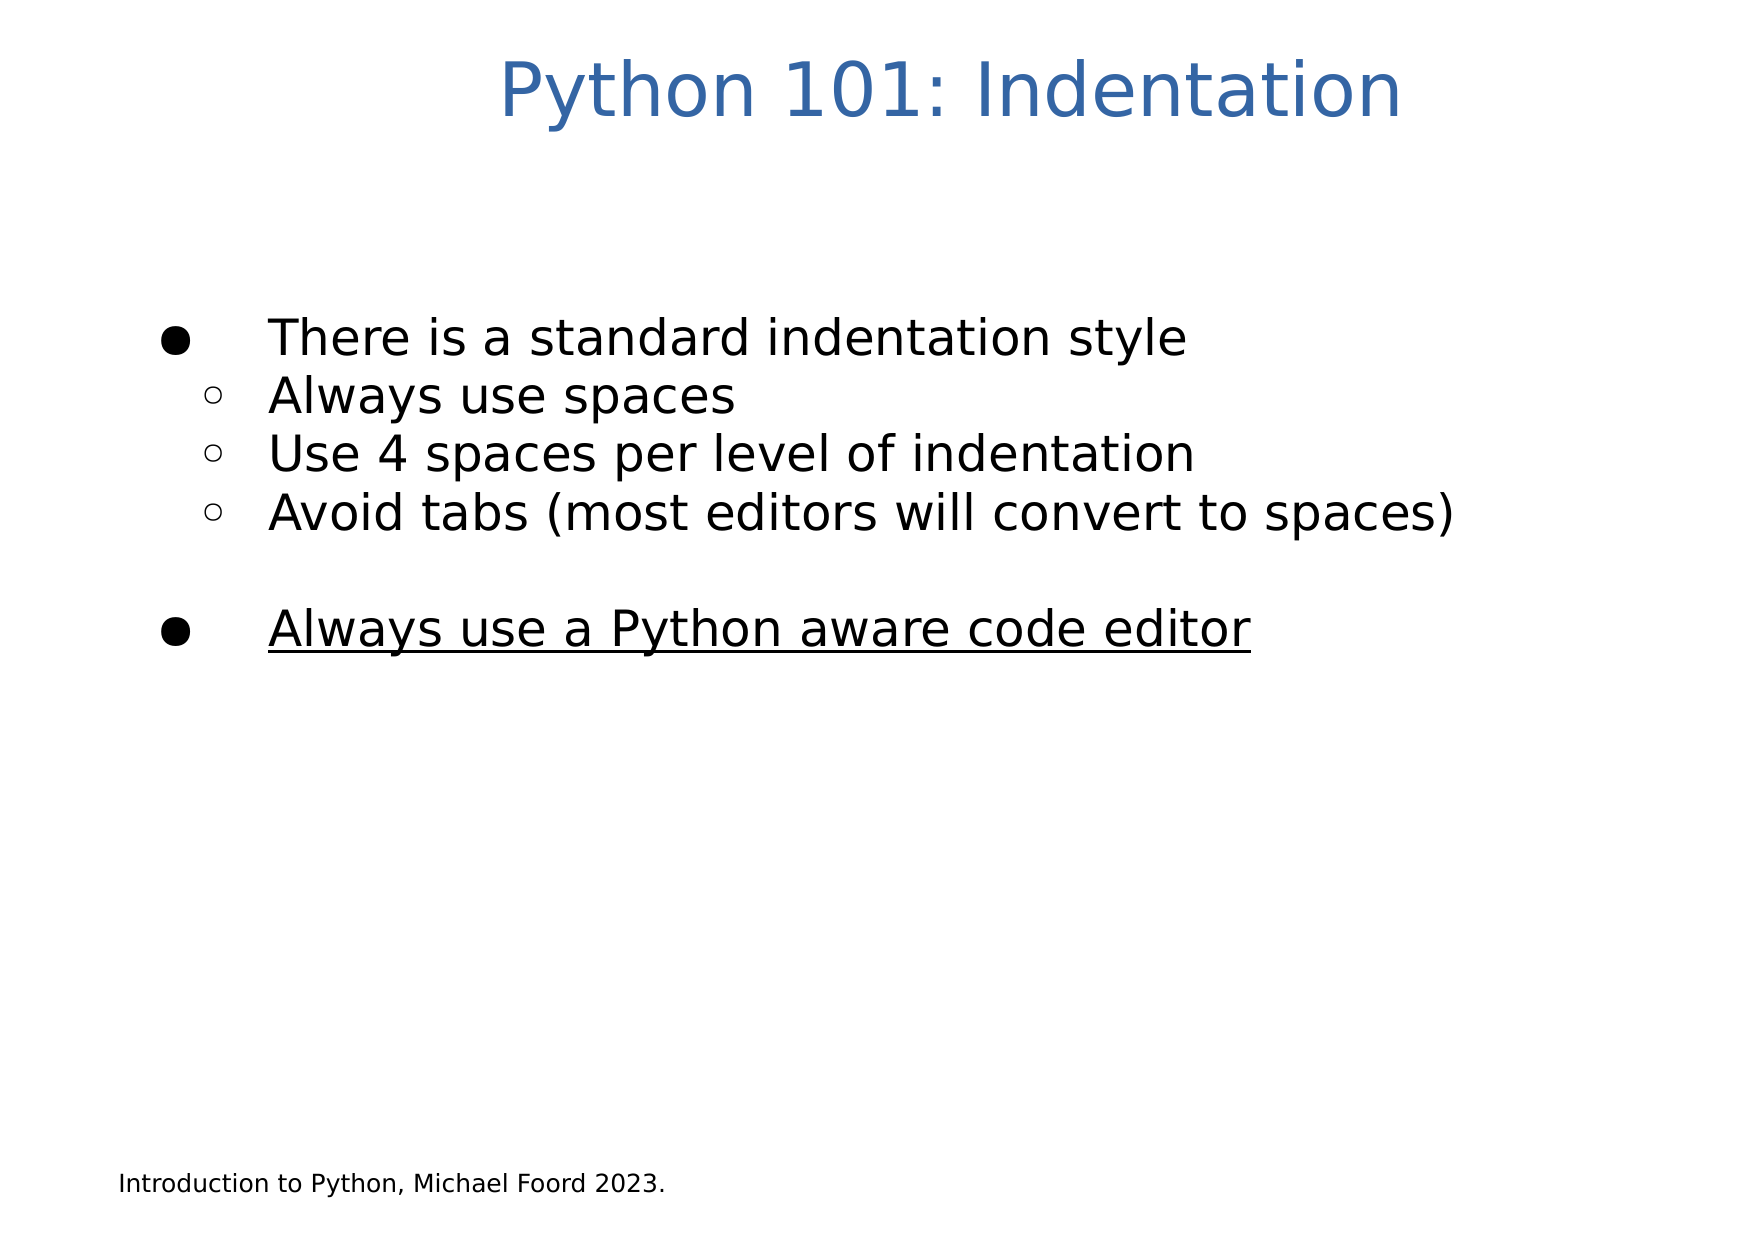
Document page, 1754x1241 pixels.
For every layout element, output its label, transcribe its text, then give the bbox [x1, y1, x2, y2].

list Always use a Python aware code editor [156, 600, 1636, 658]
subtitle Python 101: Indentation [266, 47, 1636, 134]
list Use 4 spaces per level of indentation [193, 425, 1636, 483]
list Always use spaces [193, 367, 1636, 425]
list There is a standard indentation style [156, 309, 1636, 367]
list Avoid tabs (most editors will convert to spaces) [193, 483, 1636, 542]
